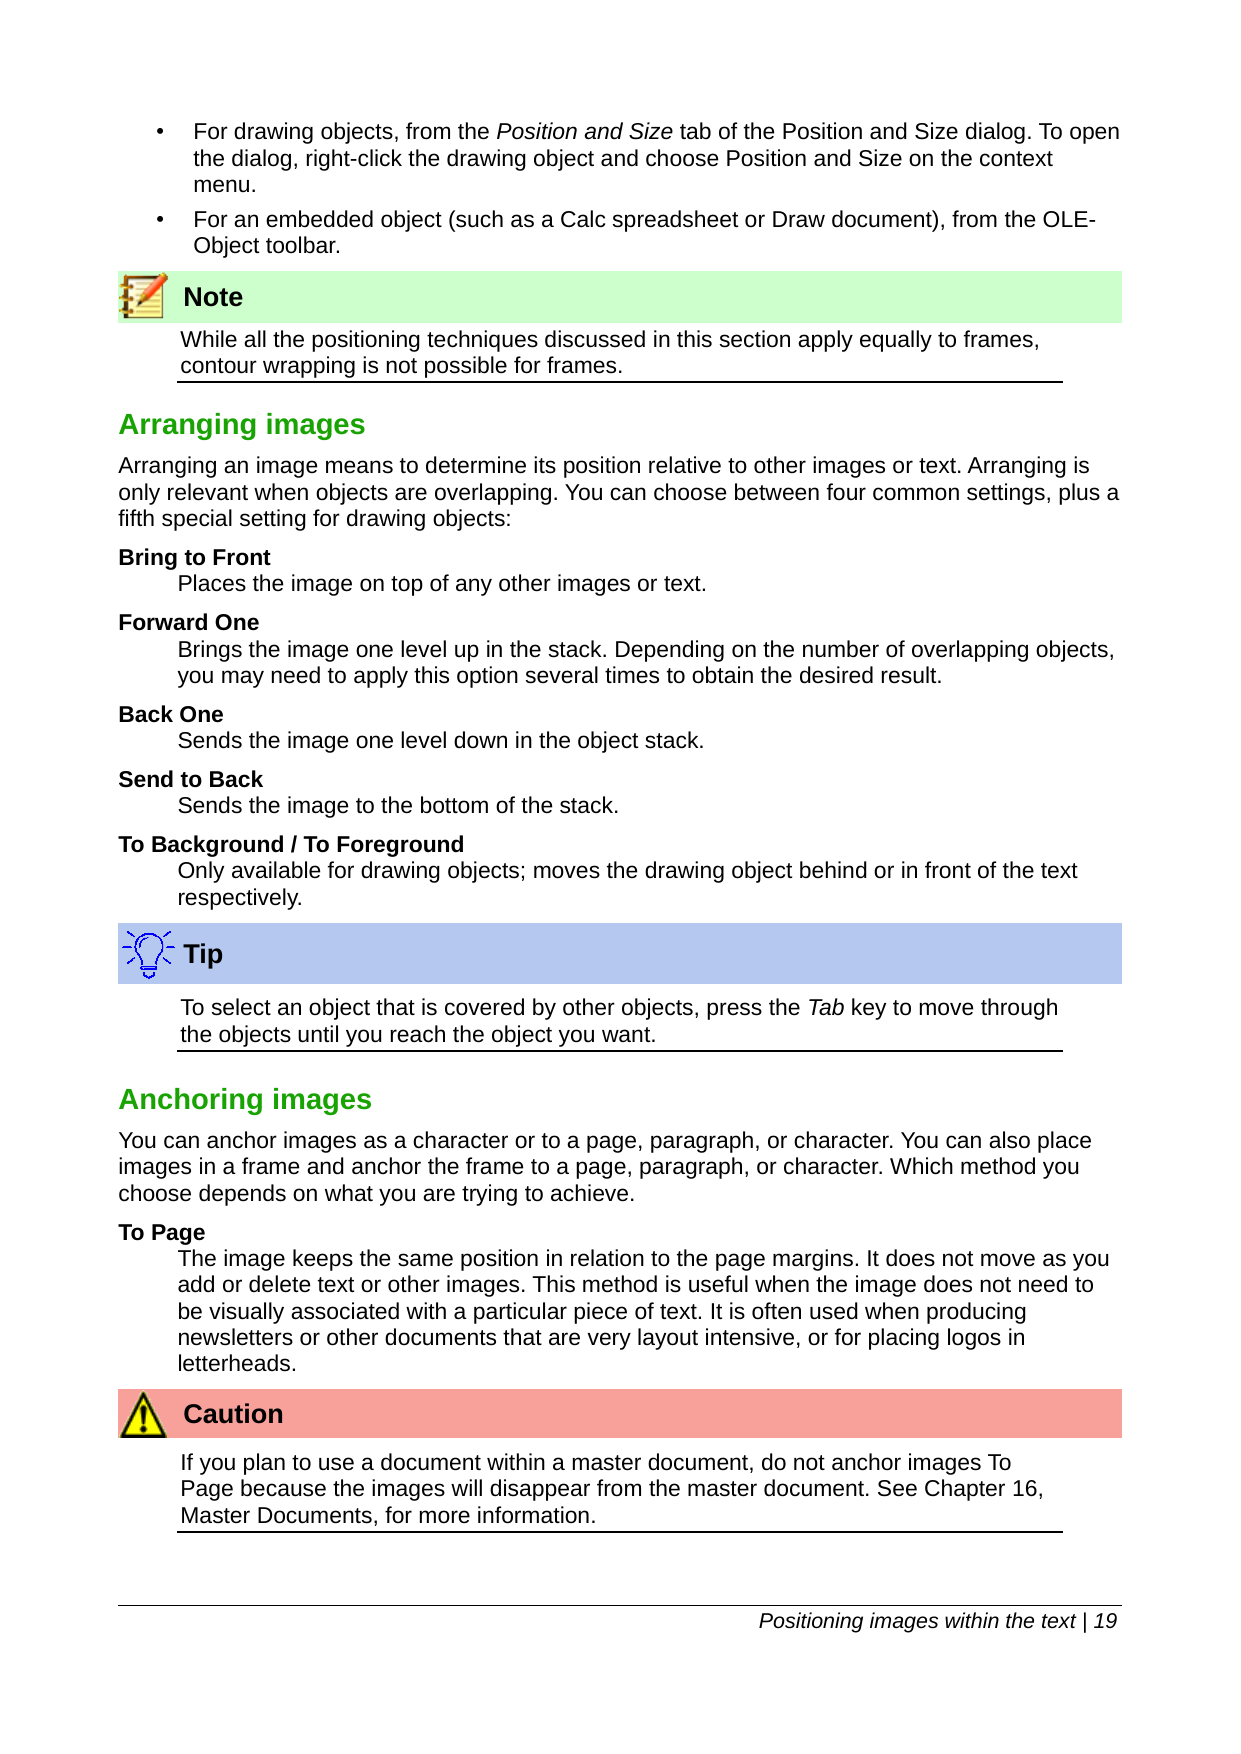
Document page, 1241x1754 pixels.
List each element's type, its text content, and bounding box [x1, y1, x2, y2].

picture [119, 923, 179, 983]
list For an embedded object (such as a Calc spreadsheet or Draw document), from the OLE-Object toolbar. [156, 206, 1122, 259]
text To Background / To Foreground [118, 831, 1122, 857]
text While all the positioning techniques discussed in this section apply equally to frames, contour wrapping is not possible for frames. [177, 323, 1063, 381]
text Send to Back [118, 766, 1122, 792]
list For drawing objects, from the Position and Size tab of the Position and Size dialog. To open the dialog, right-click the drawing object and choose Position and Size on the context menu. [156, 118, 1122, 197]
text Back One [118, 701, 1122, 727]
list Arranging an image means to determine its position relative to other images or text. Arranging is only relevant when objects are overlapping. You can choose between four common settings, plus a fifth special setting for drawing objects: [118, 452, 1122, 531]
text You can anchor images as a character or to a page, paragraph, or character. You can also place images in a frame and anchor the frame to a page, paragraph, or character. Which method you choose depends on what you are trying to achieve. [118, 1127, 1122, 1206]
subtitle Caution [118, 1389, 1122, 1438]
picture [119, 271, 170, 322]
text Places the image on top of any other images or text. [177, 570, 1122, 597]
text Forward One [118, 609, 1122, 636]
subtitle Note [118, 271, 1122, 323]
text Only available for drawing objects; moves the drawing object behind or in front of the text respectively. [177, 857, 1122, 910]
text Brings the image one level up in the stack. Depending on the number of overlapping objects, you may need to apply this option several times to obtain the desired result. [177, 636, 1122, 688]
text Sends the image one level down in the object stack. [177, 727, 1122, 753]
picture [119, 1390, 167, 1438]
subtitle Arranging images [118, 407, 1122, 441]
text To Page [118, 1218, 1122, 1245]
text Sends the image to the bottom of the stack. [177, 792, 1122, 819]
text The image keeps the same position in relation to the page margins. It does not move as you add or delete text or other images. This method is useful when the image does not need to be visually associated with a particular piece of text. It is often used when producing newsletters or other documents that are very layout intensive, or for placing logos in letterheads. [177, 1245, 1122, 1377]
text If you plan to use a document within a master document, do not anchor images To Page because the images will disappear from the master document. See Chapter 16, Master Documents, for more information. [177, 1446, 1063, 1531]
text Bring to Front [118, 544, 1122, 570]
text To select an object that is covered by other objects, press the Tab key to move through the objects until you reach the object you want. [177, 991, 1063, 1050]
subtitle Anchoring images [118, 1082, 1122, 1115]
subtitle Tip [118, 923, 1122, 984]
